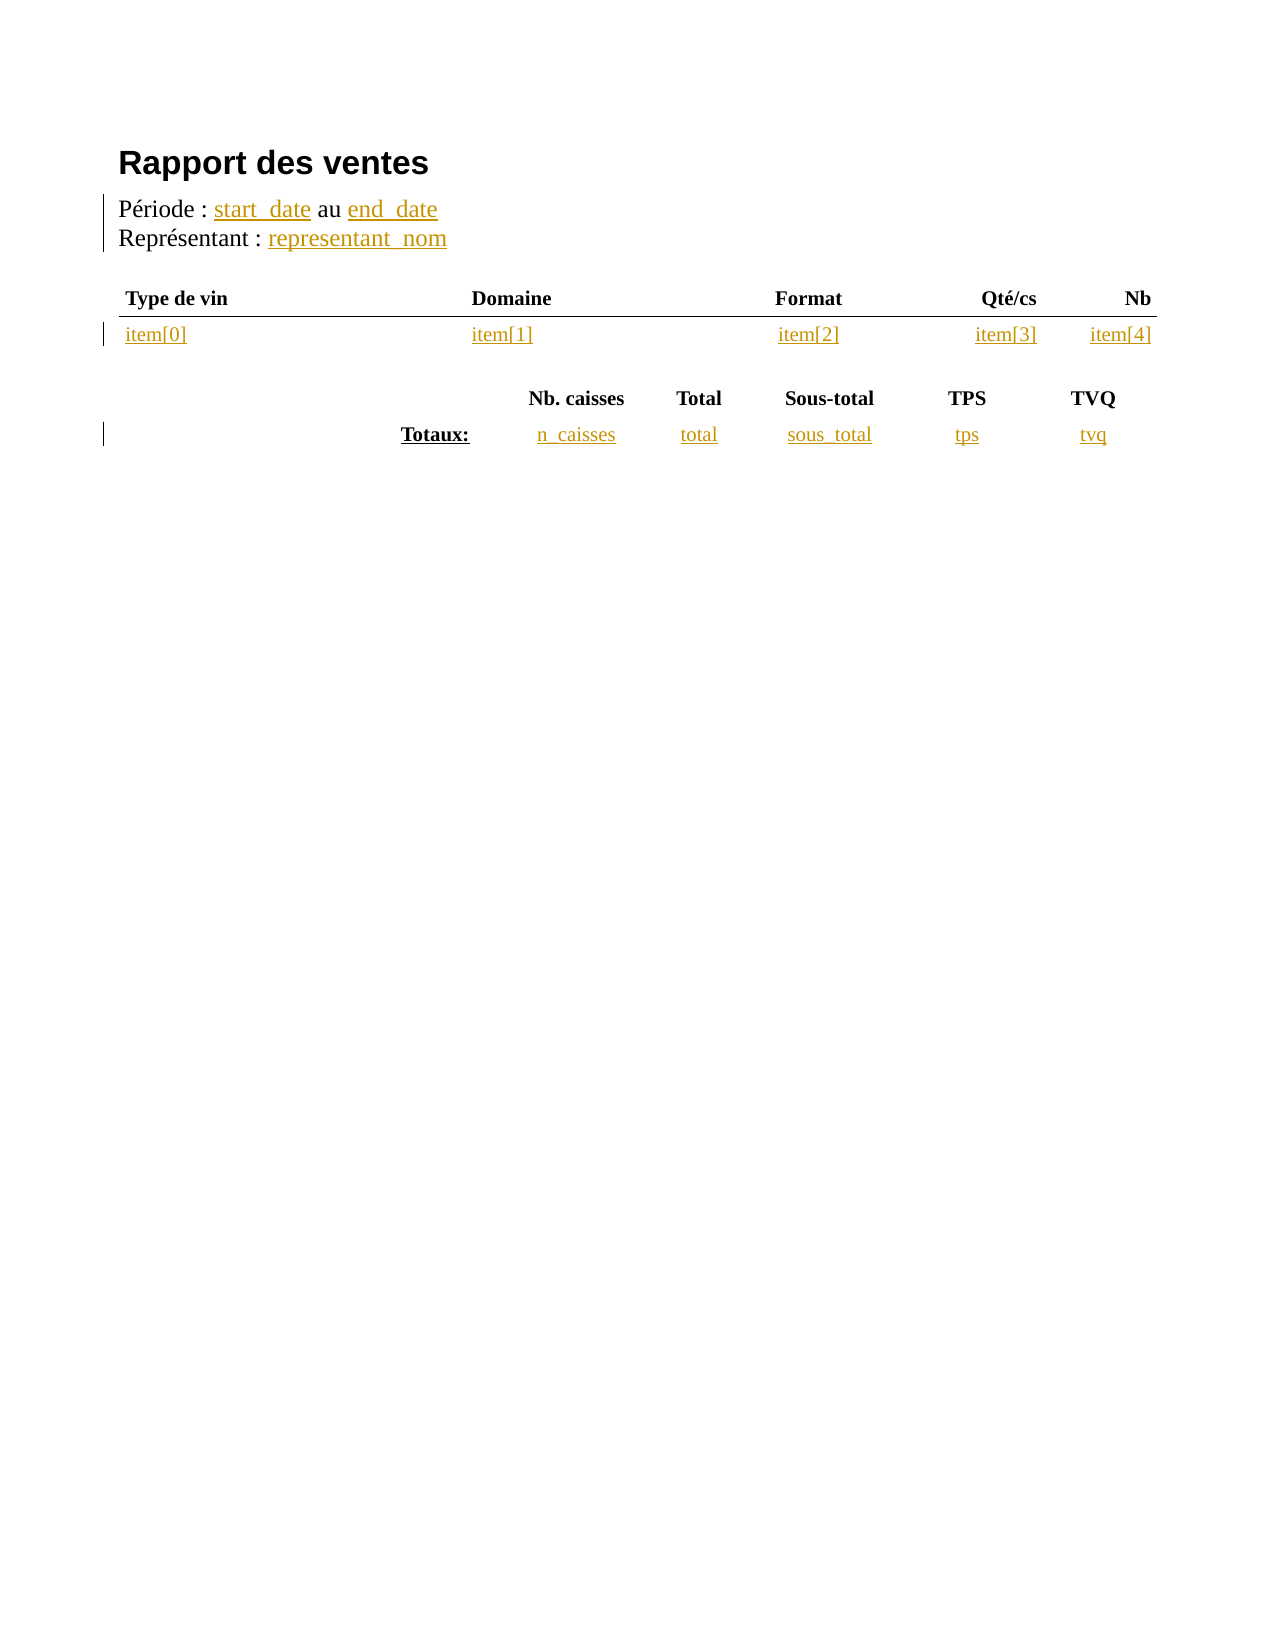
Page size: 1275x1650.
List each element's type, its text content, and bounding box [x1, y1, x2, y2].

table_cell item[3] [902, 317, 1042, 352]
table_header Nb [1042, 281, 1157, 316]
table_header Format [715, 281, 902, 316]
table_header TVQ [1030, 380, 1157, 416]
table_header Qté/cs [902, 281, 1042, 316]
table_header Nb. caisses [509, 380, 643, 416]
table_header TPS [904, 380, 1029, 416]
table_cell item[4] [1042, 317, 1157, 352]
table_header Type de vin [119, 281, 466, 316]
table_header Sous-total [755, 380, 904, 416]
table_cell item[0] [119, 317, 466, 352]
table_cell Totaux: [361, 416, 509, 451]
subtitle Rapport des ventes [118, 143, 1157, 182]
table_cell item[1] [466, 317, 715, 352]
table_header Domaine [466, 281, 715, 316]
table_header Total [643, 380, 754, 416]
table_cell item[2] [715, 317, 902, 352]
table_cell tvq [1030, 416, 1157, 451]
table_cell tps [904, 416, 1029, 451]
table_cell n_caisses [509, 416, 643, 451]
table_cell sous_total [755, 416, 904, 451]
text Période : start_date au end_date [118, 194, 1157, 223]
text Représentant : representant_nom [118, 223, 1157, 252]
table_header [361, 380, 509, 416]
table_cell total [643, 416, 754, 451]
